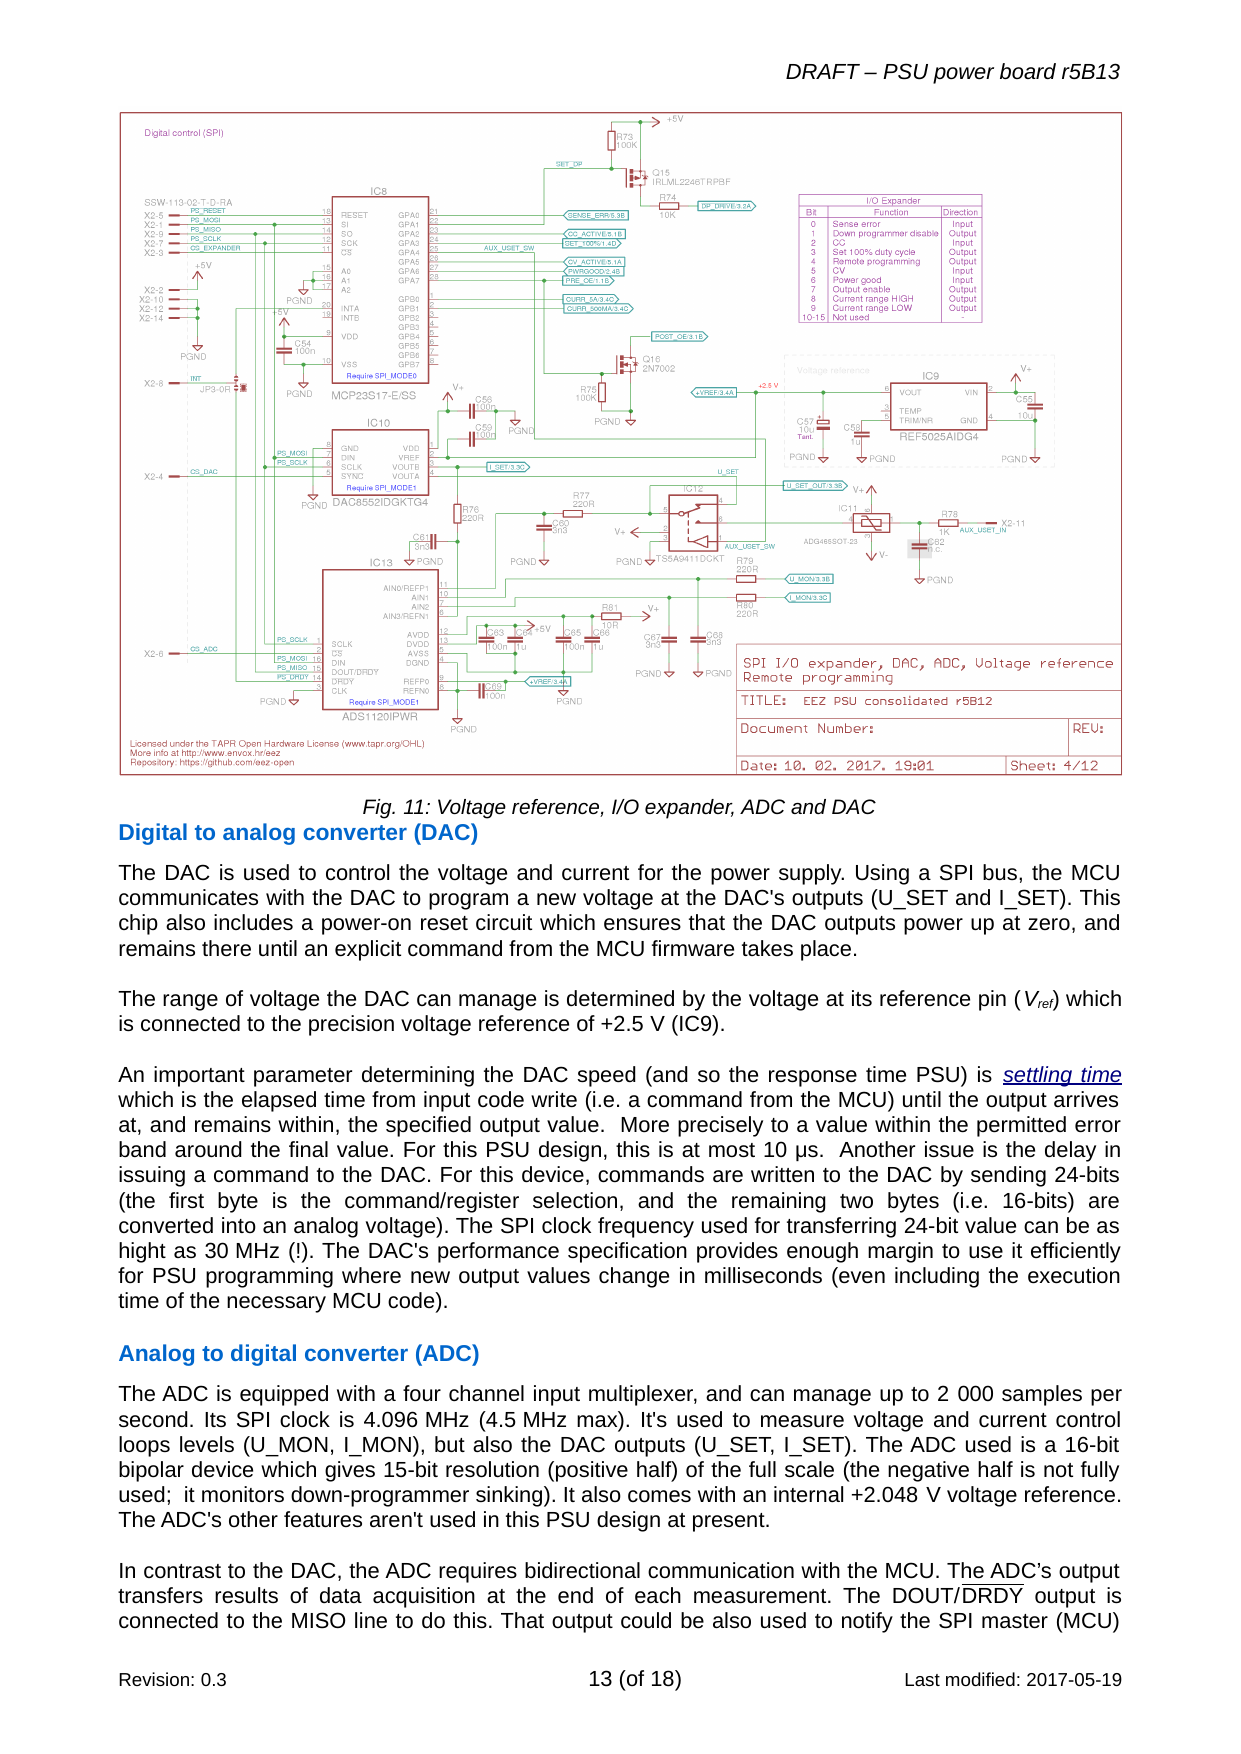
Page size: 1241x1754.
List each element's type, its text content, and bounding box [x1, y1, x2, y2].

text The range of voltage the DAC can manage is determined by the voltage at its reference pin (Vref) which is connected to the precision voltage reference of +2.5 V (IC9). [118, 986, 1122, 1036]
subtitle Analog to digital converter (ADC) [118, 1340, 1122, 1367]
subtitle Digital to analog converter (DAC) [118, 819, 1122, 845]
text An important parameter determining the DAC speed (and so the response time PSU) is settling time which is the elapsed time from input code write (i.e. a command from the MCU) until the output arrives at, and remains within, the specified output value. More precisely to a value within the permitted error band around the final value. For this PSU design, this is at most 10 μs. Another issue is the delay in issuing a command to the DAC. For this device, commands are written to the DAC by sending 24-bits (the first byte is the command/register selection, and the remaining two bytes (i.e. 16-bits) are converted into an analog voltage). The SPI clock frequency used for transferring 24-bit value can be as hight as 30 MHz (!). The DAC's performance specification provides enough margin to use it efficiently for PSU programming where new output values change in milliseconds (even including the execution time of the necessary MCU code). [118, 1062, 1122, 1314]
text The ADC is equipped with a four channel input multiplexer, and can manage up to 2 000 samples per second. Its SPI clock is 4.096 MHz (4.5 MHz max). It's used to measure voltage and current control loops levels (U_MON, I_MON), but also the DAC outputs (U_SET, I_SET). The ADC used is a 16-bit bipolar device which gives 15-bit resolution (positive half) of the full scale (the negative half is not fully used; it monitors down-programmer sinking). It also comes with an internal +2.048 V voltage reference. The ADC's other features aren't used in this PSU design at present. [118, 1381, 1122, 1533]
text The DAC is used to control the voltage and current for the power supply. Using a SPI bus, the MCU communicates with the DAC to program a new voltage at the DAC's outputs (U_SET and I_SET). This chip also includes a power-on reset circuit which ensures that the DAC outputs power up at zero, and remains there until an explicit command from the MCU firmware takes place. [118, 860, 1122, 961]
list Fig. 11: Voltage reference, I/O expander, ADC and DAC [118, 777, 1122, 819]
picture [118, 106, 1123, 777]
text In contrast to the DAC, the ADC requires bidirectional communication with the MCU. The ADC’s output transfers results of data acquisition at the end of each measurement. The DOUT/DRDY output is connected to the MISO line to do this. That output could be also used to notify the SPI master (MCU) [118, 1558, 1122, 1633]
